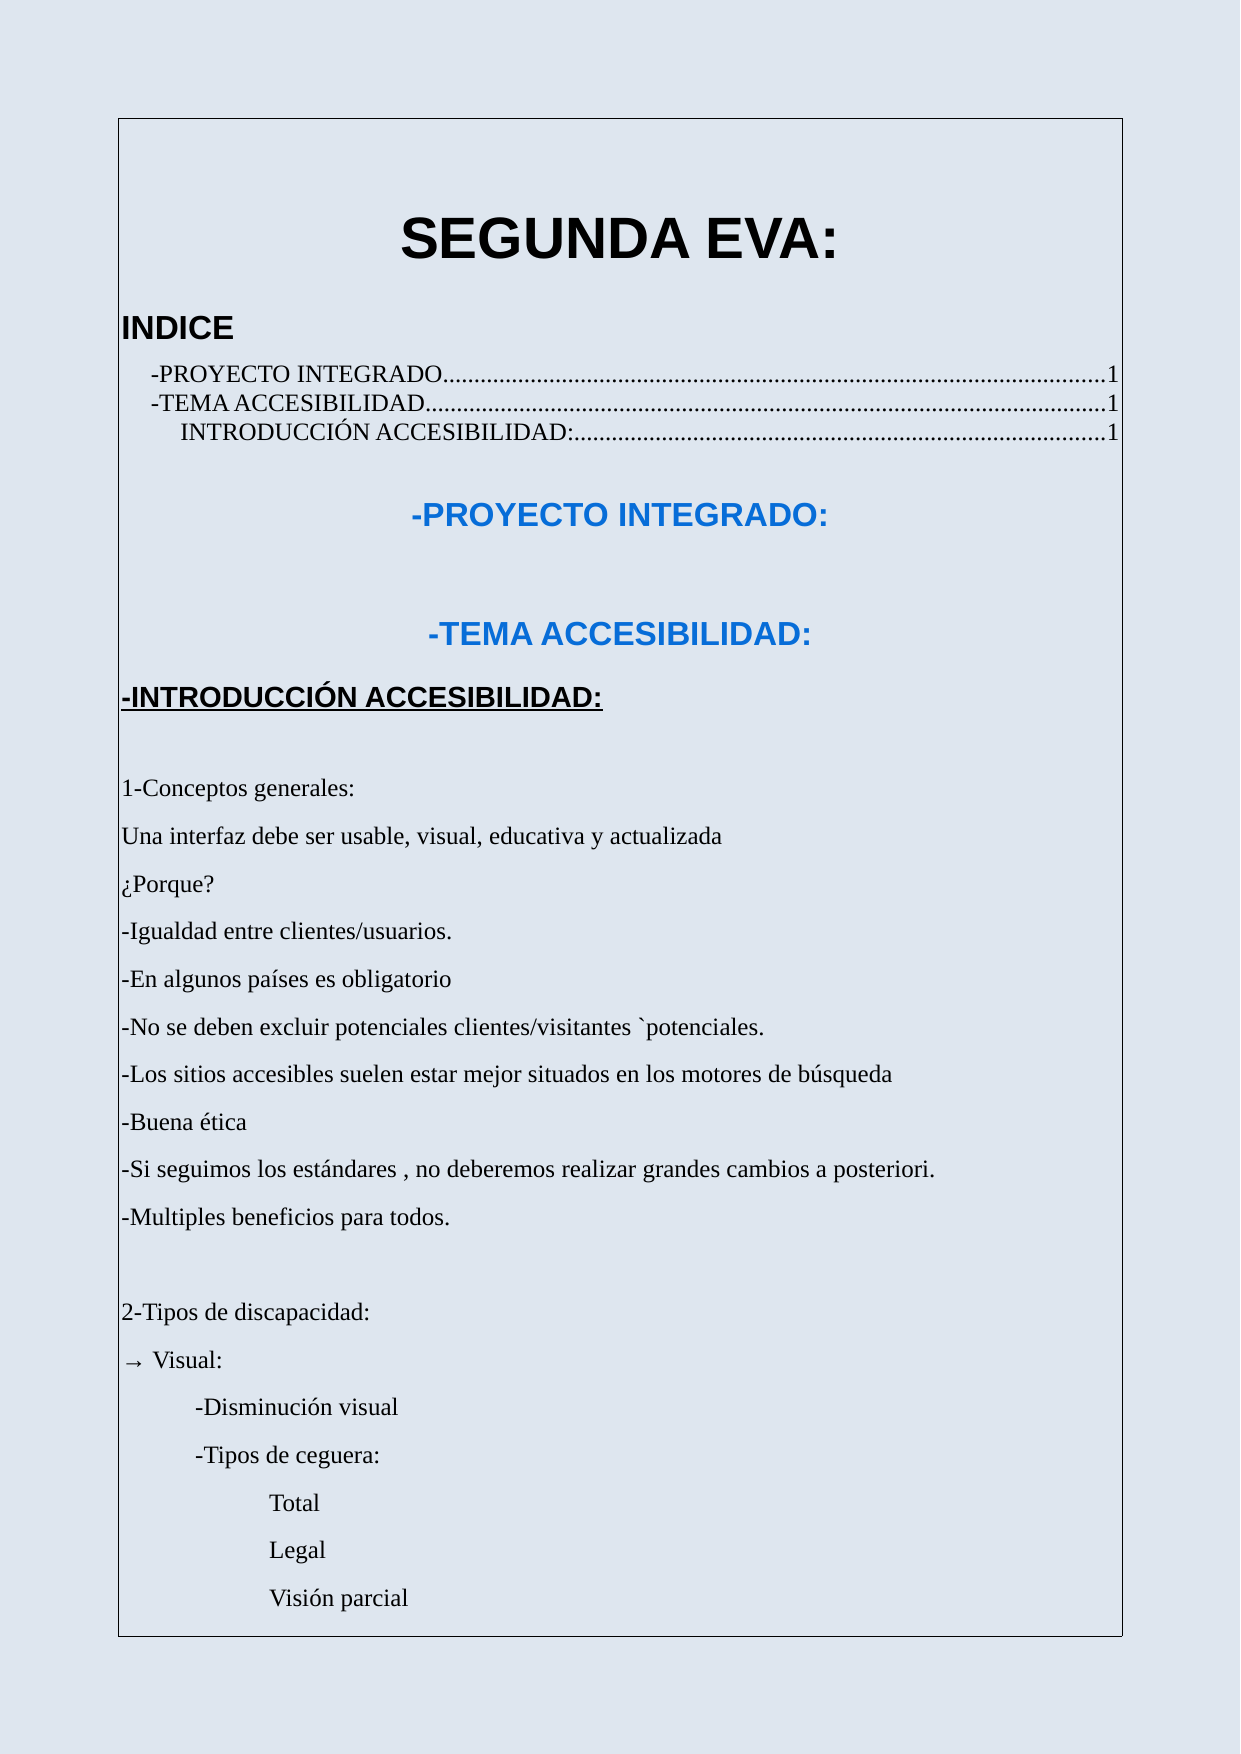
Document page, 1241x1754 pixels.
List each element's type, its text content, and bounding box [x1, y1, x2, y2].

text -Los sitios accesibles suelen estar mejor situados en los motores de búsqueda [121, 1059, 1119, 1088]
subtitle -PROYECTO INTEGRADO: [121, 495, 1119, 533]
text -Tipos de ceguera: [121, 1440, 1119, 1469]
subtitle INDICE [121, 308, 1119, 347]
text -Buena ética [121, 1107, 1119, 1136]
text -Igualdad entre clientes/usuarios. [121, 916, 1119, 945]
text -TEMA ACCESIBILIDAD 1 [151, 388, 1119, 417]
subtitle -INTRODUCCIÓN ACCESIBILIDAD: [121, 680, 1119, 713]
text -Si seguimos los estándares , no deberemos realizar grandes cambios a posteriori. [121, 1154, 1119, 1183]
text ¿Porque? [121, 869, 1119, 897]
text -En algunos países es obligatorio [121, 964, 1119, 993]
text -PROYECTO INTEGRADO 1 [151, 359, 1119, 388]
text Legal [121, 1535, 1119, 1564]
text 2-Tipos de discapacidad: [121, 1297, 1119, 1326]
subtitle -TEMA ACCESIBILIDAD: [121, 614, 1119, 653]
text → Visual: [121, 1345, 1119, 1373]
text -No se deben excluir potenciales clientes/visitantes `potenciales. [121, 1012, 1119, 1040]
title SEGUNDA EVA: [121, 204, 1119, 271]
text -Multiples beneficios para todos. [121, 1202, 1119, 1231]
text Visión parcial [121, 1583, 1119, 1612]
text 1-Conceptos generales: [121, 773, 1119, 802]
text Una interfaz debe ser usable, visual, educativa y actualizada [121, 821, 1119, 850]
text Total [121, 1488, 1119, 1516]
text -Disminución visual [121, 1392, 1119, 1421]
text INTRODUCCIÓN ACCESIBILIDAD: 1 [180, 417, 1119, 445]
